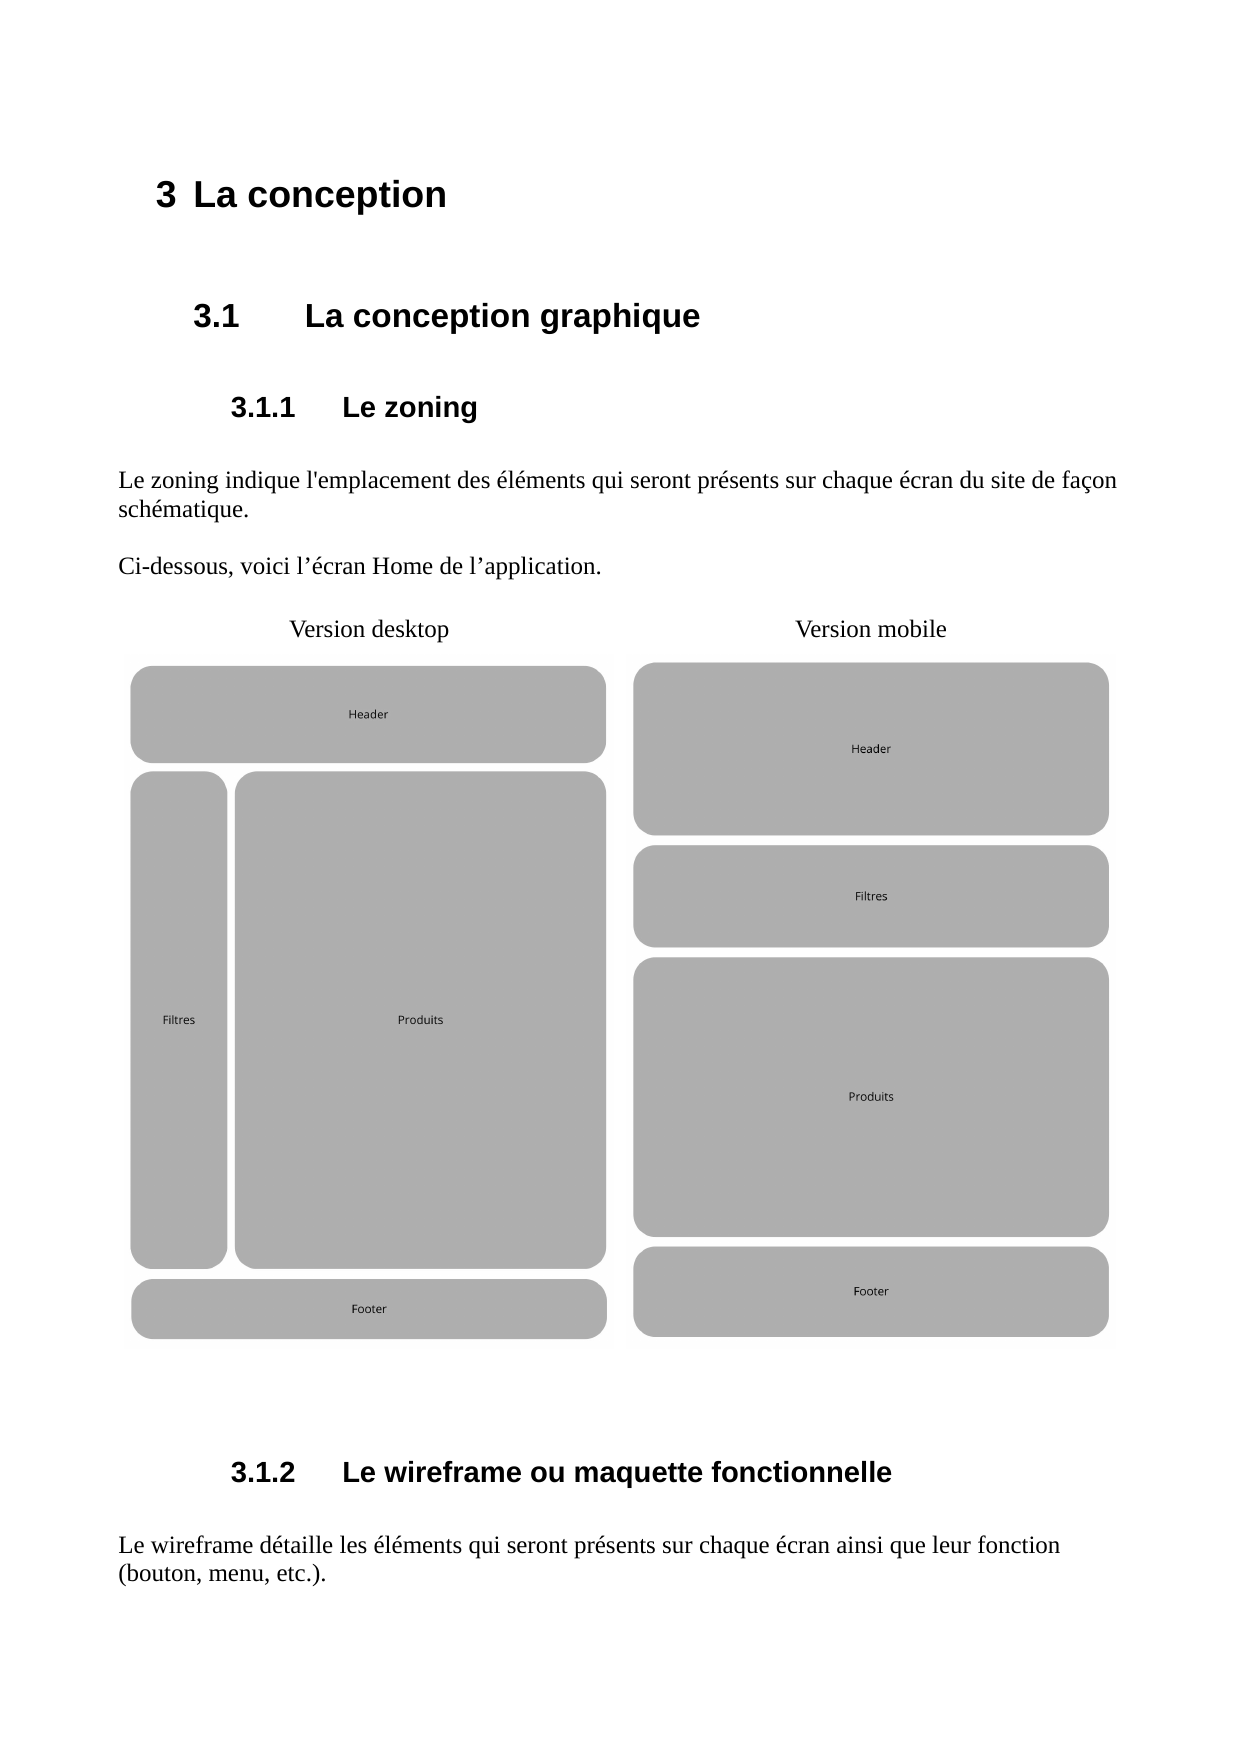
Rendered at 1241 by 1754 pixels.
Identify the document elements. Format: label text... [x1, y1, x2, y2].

text Le zoning indique l'emplacement des éléments qui seront présents sur chaque écran du site de façon schématique. [118, 465, 1122, 522]
subtitle La conception [156, 172, 1122, 215]
picture [123, 654, 615, 1349]
table_header Version mobile [620, 609, 1122, 649]
subtitle Le wireframe ou maquette fonctionnelle [231, 1455, 1122, 1488]
picture [625, 654, 1117, 1349]
table_cell [118, 649, 620, 1383]
table_cell [620, 649, 1122, 1383]
subtitle La conception graphique [193, 296, 1122, 334]
subtitle Le zoning [231, 390, 1122, 424]
text Le wireframe détaille les éléments qui seront présents sur chaque écran ainsi que leur fonction (bouton, menu, etc.). [118, 1530, 1122, 1587]
table_header Version desktop [118, 609, 620, 649]
text Ci-dessous, voici l’écran Home de l’application. [118, 551, 1122, 580]
